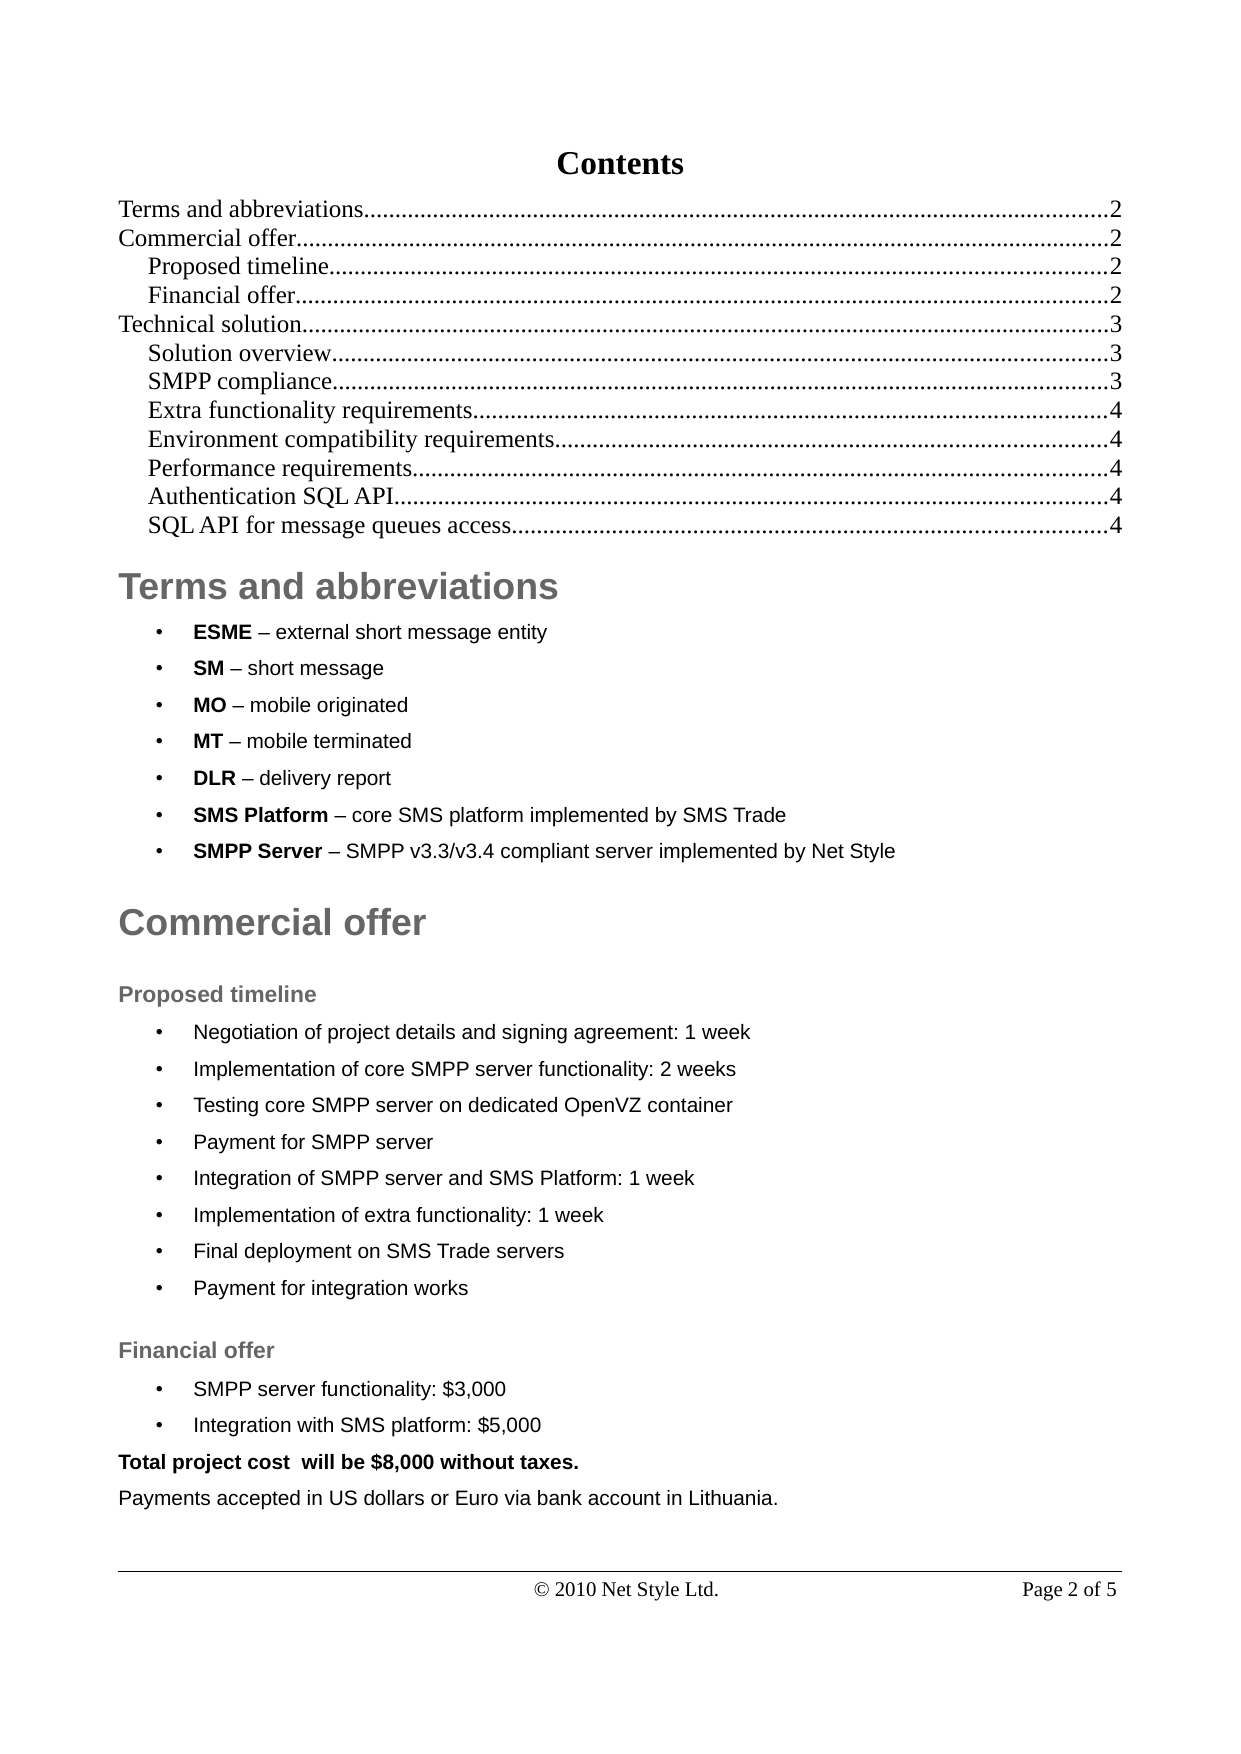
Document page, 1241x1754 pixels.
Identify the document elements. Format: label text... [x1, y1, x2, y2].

list SMPP server functionality: $3,000 [156, 1376, 1122, 1400]
list SM – short message [156, 656, 1122, 680]
text SQL API for message queues access 4 [148, 510, 1122, 539]
list ESME – external short message entity [156, 619, 1122, 644]
list Integration of SMPP server and SMS Platform: 1 week [156, 1166, 1122, 1190]
subtitle Terms and abbreviations [118, 564, 1122, 607]
text Commercial offer 2 [118, 223, 1122, 251]
list Final deployment on SMS Trade servers [156, 1239, 1122, 1263]
list Testing core SMPP server on dedicated OpenVZ container [156, 1093, 1122, 1117]
list SMPP Server – SMPP v3.3/v3.4 compliant server implemented by Net Style [156, 839, 1122, 863]
text Terms and abbreviations 2 [118, 194, 1122, 223]
text Financial offer 2 [148, 280, 1122, 309]
text SMPP compliance 3 [148, 366, 1122, 395]
text Payments accepted in US dollars or Euro via bank account in Lithuania. [118, 1486, 1122, 1510]
list MO – mobile originated [156, 693, 1122, 717]
text Extra functionality requirements 4 [148, 395, 1122, 424]
text Technical solution 3 [118, 309, 1122, 338]
list DLR – delivery report [156, 766, 1122, 790]
text Performance requirements 4 [148, 453, 1122, 481]
list Payment for integration works [156, 1276, 1122, 1300]
list Payment for SMPP server [156, 1130, 1122, 1154]
list Implementation of extra functionality: 1 week [156, 1203, 1122, 1227]
list Integration with SMS platform: $5,000 [156, 1413, 1122, 1437]
text Authentication SQL API 4 [148, 481, 1122, 510]
text Total project cost will be $8,000 without taxes. [118, 1449, 1122, 1473]
list Implementation of core SMPP server functionality: 2 weeks [156, 1057, 1122, 1081]
subtitle Financial offer [118, 1337, 1122, 1364]
list SMS Platform – core SMS platform implemented by SMS Trade [156, 802, 1122, 826]
text Proposed timeline 2 [148, 251, 1122, 280]
text Environment compatibility requirements 4 [148, 424, 1122, 453]
subtitle Proposed timeline [118, 981, 1122, 1007]
subtitle Contents [118, 143, 1122, 181]
subtitle Commercial offer [118, 901, 1122, 944]
list MT – mobile terminated [156, 729, 1122, 753]
list Negotiation of project details and signing agreement: 1 week [156, 1020, 1122, 1044]
text Solution overview 3 [148, 338, 1122, 366]
